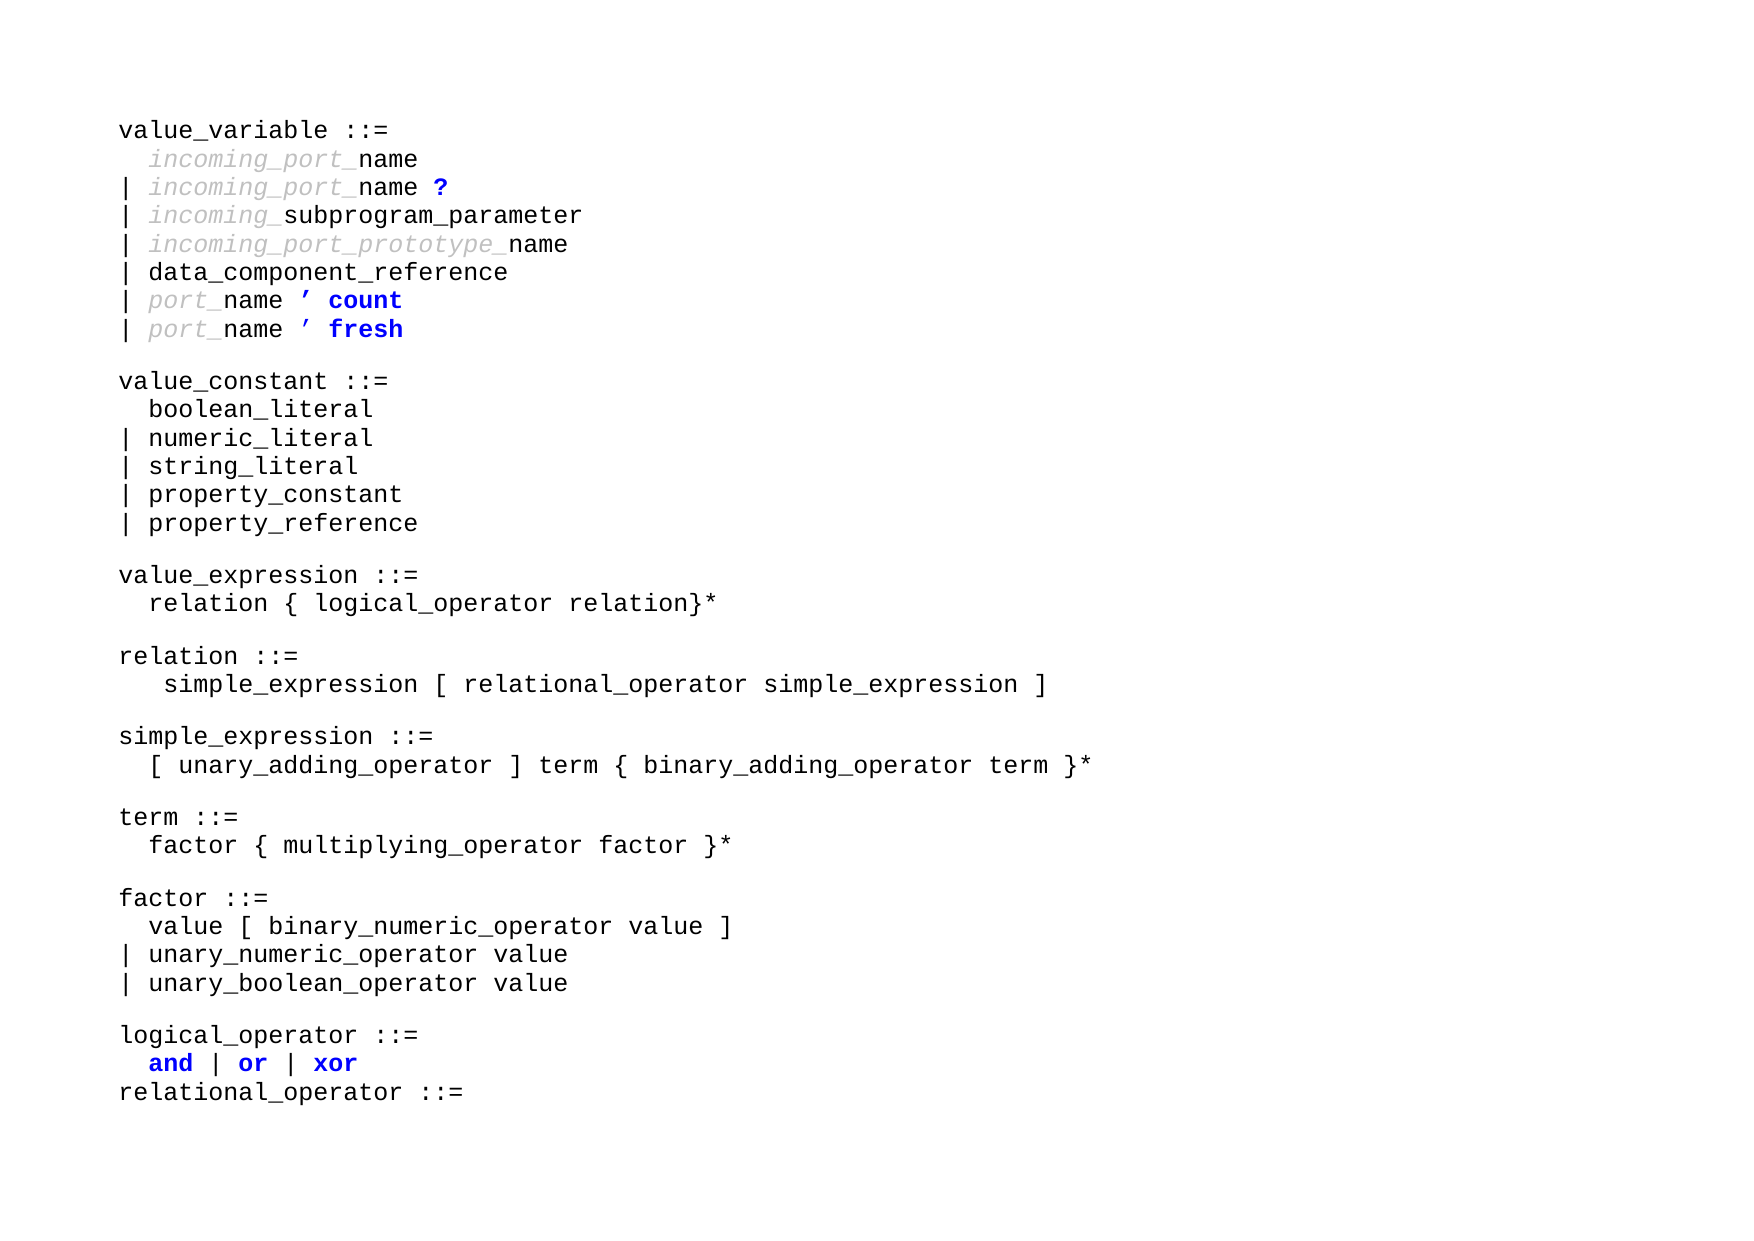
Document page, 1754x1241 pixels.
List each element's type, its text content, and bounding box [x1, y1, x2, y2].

text relational_operator ::= [118, 1079, 1636, 1107]
text relation { logical_operator relation}* [118, 591, 1636, 619]
text [ unary_adding_operator ] term { binary_adding_operator term }* [118, 752, 1636, 781]
text | unary_boolean_operator value [118, 970, 1636, 998]
text boolean_literal [118, 397, 1636, 425]
text simple_expression [ relational_operator simple_expression ] [118, 672, 1636, 700]
text | property_reference [118, 510, 1636, 539]
text | numeric_literal [118, 425, 1636, 454]
text | unary_numeric_operator value [118, 942, 1636, 970]
text value_expression ::= [118, 563, 1636, 591]
text | string_literal [118, 454, 1636, 482]
text and | or | xor [118, 1051, 1636, 1079]
text | port_name ’ count [118, 288, 1636, 316]
text incoming_port_name [118, 146, 1636, 175]
text factor ::= [118, 885, 1636, 913]
text | incoming_subprogram_parameter [118, 203, 1636, 231]
text term ::= [118, 804, 1636, 833]
text | port_name ’ fresh [118, 316, 1636, 345]
text logical_operator ::= [118, 1022, 1636, 1051]
text value [ binary_numeric_operator value ] [118, 913, 1636, 942]
text simple_expression ::= [118, 724, 1636, 752]
text value_variable ::= [118, 118, 1636, 146]
text factor { multiplying_operator factor }* [118, 833, 1636, 861]
text | data_component_reference [118, 260, 1636, 288]
text relation ::= [118, 643, 1636, 672]
text value_constant ::= [118, 369, 1636, 397]
text | incoming_port_name ? [118, 175, 1636, 203]
text | property_constant [118, 482, 1636, 510]
text | incoming_port_prototype_name [118, 231, 1636, 260]
